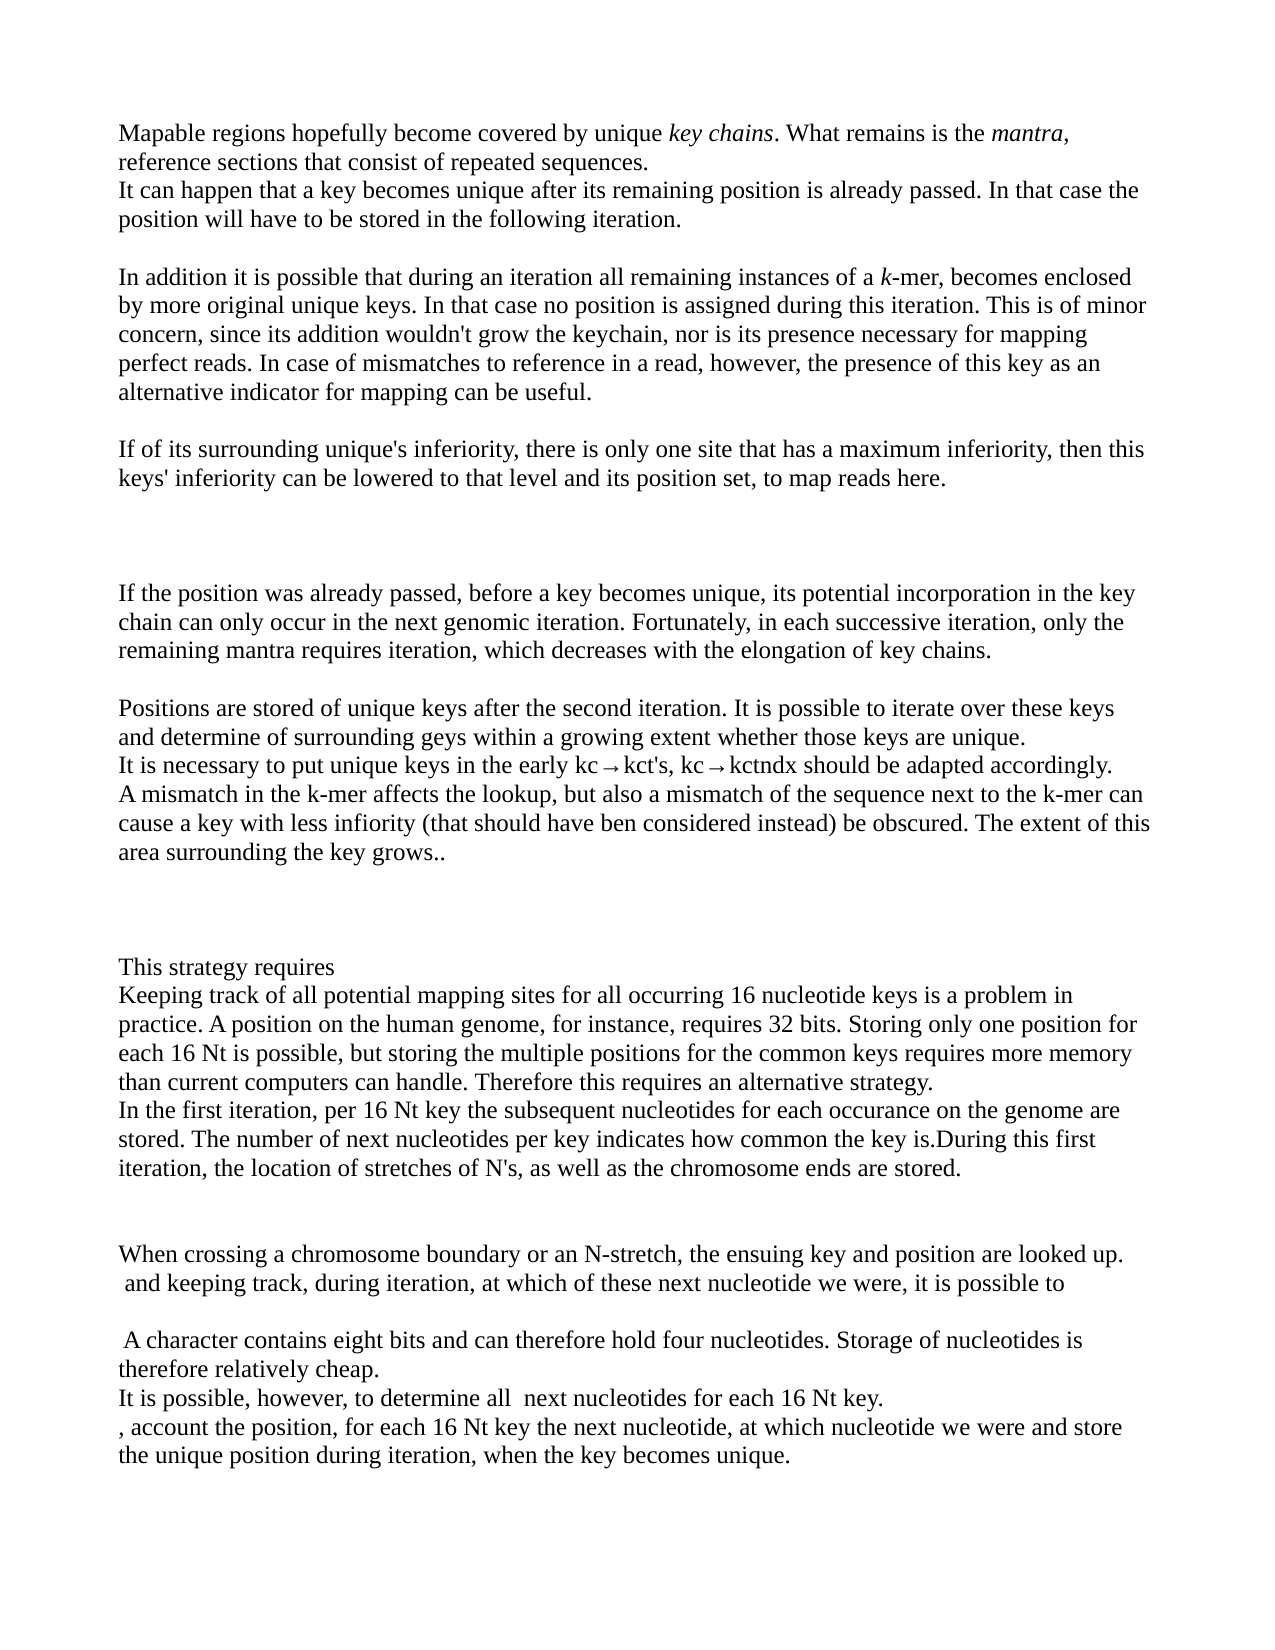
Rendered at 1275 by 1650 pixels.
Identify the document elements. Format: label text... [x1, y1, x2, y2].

text It is necessary to put unique keys in the early kc→kct's, kc→kctndx should be adapted accordingly. [118, 751, 1157, 779]
text It is possible, however, to determine all next nucleotides for each 16 Nt key. [118, 1383, 1157, 1412]
text In addition it is possible that during an iteration all remaining instances of a k-mer, becomes enclosed by more original unique keys. In that case no position is assigned during this iteration. This is of minor concern, since its addition wouldn't grow the keychain, nor is its presence necessary for mapping perfect reads. In case of mismatches to reference in a read, however, the presence of this key as an alternative indicator for mapping can be useful. [118, 262, 1157, 406]
text If of its surrounding unique's inferiority, there is only one site that has a maximum inferiority, then this keys' inferiority can be lowered to that level and its position set, to map reads here. [118, 434, 1157, 492]
text It can happen that a key becomes unique after its remaining position is already passed. In that case the position will have to be stored in the following iteration. [118, 176, 1157, 233]
text If the position was already passed, before a key becomes unique, its potential incorporation in the key chain can only occur in the next genomic iteration. Fortunately, in each successive iteration, only the remaining mantra requires iteration, which decreases with the elongation of key chains. [118, 578, 1157, 664]
text In the first iteration, per 16 Nt key the subsequent nucleotides for each occurance on the genome are stored. The number of next nucleotides per key indicates how common the key is.During this first iteration, the location of stretches of N's, as well as the chromosome ends are stored. [118, 1096, 1157, 1182]
text Positions are stored of unique keys after the second iteration. It is possible to iterate over these keys and determine of surrounding geys within a growing extent whether those keys are unique. [118, 693, 1157, 751]
text A character contains eight bits and can therefore hold four nucleotides. Storage of nucleotides is therefore relatively cheap. [118, 1326, 1157, 1383]
text When crossing a chromosome boundary or an N-stretch, the ensuing key and position are looked up. [118, 1239, 1157, 1268]
text Mapable regions hopefully become covered by unique key chains. What remains is the mantra, reference sections that consist of repeated sequences. [118, 118, 1157, 176]
text This strategy requires [118, 952, 1157, 981]
text A mismatch in the k-mer affects the lookup, but also a mismatch of the sequence next to the k-mer can cause a key with less infiority (that should have ben considered instead) be obscured. The extent of this area surrounding the key grows.. [118, 779, 1157, 866]
text and keeping track, during iteration, at which of these next nucleotide we were, it is possible to [118, 1268, 1157, 1297]
text Keeping track of all potential mapping sites for all occurring 16 nucleotide keys is a problem in practice. A position on the human genome, for instance, requires 32 bits. Storing only one position for each 16 Nt is possible, but storing the multiple positions for the common keys requires more memory than current computers can handle. Therefore this requires an alternative strategy. [118, 981, 1157, 1096]
text , account the position, for each 16 Nt key the next nucleotide, at which nucleotide we were and store the unique position during iteration, when the key becomes unique. [118, 1412, 1157, 1469]
